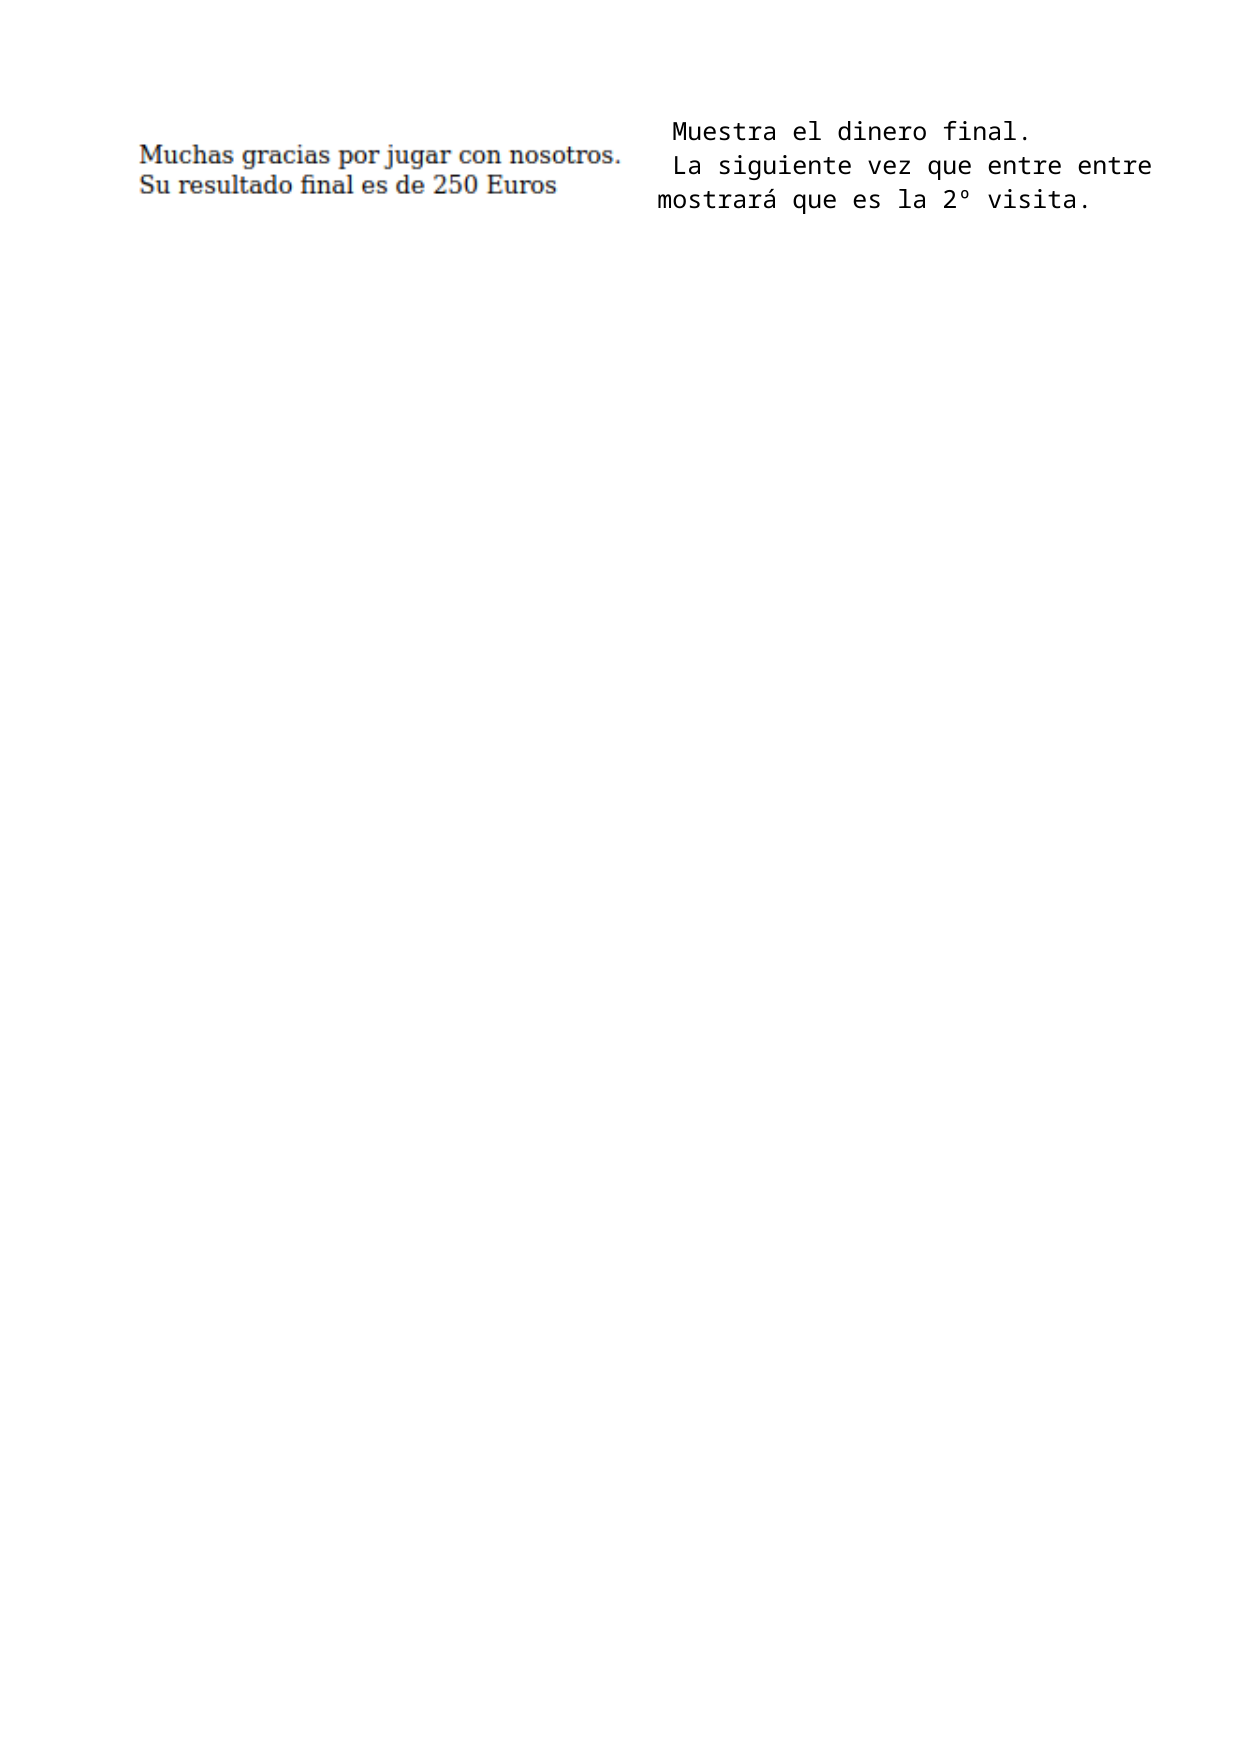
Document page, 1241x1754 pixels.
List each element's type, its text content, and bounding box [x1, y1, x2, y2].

text Muestra el dinero final. [118, 114, 1175, 148]
text La siguiente vez que entre entre mostrará que es la 2º visita. [657, 148, 1175, 216]
picture [129, 130, 657, 226]
